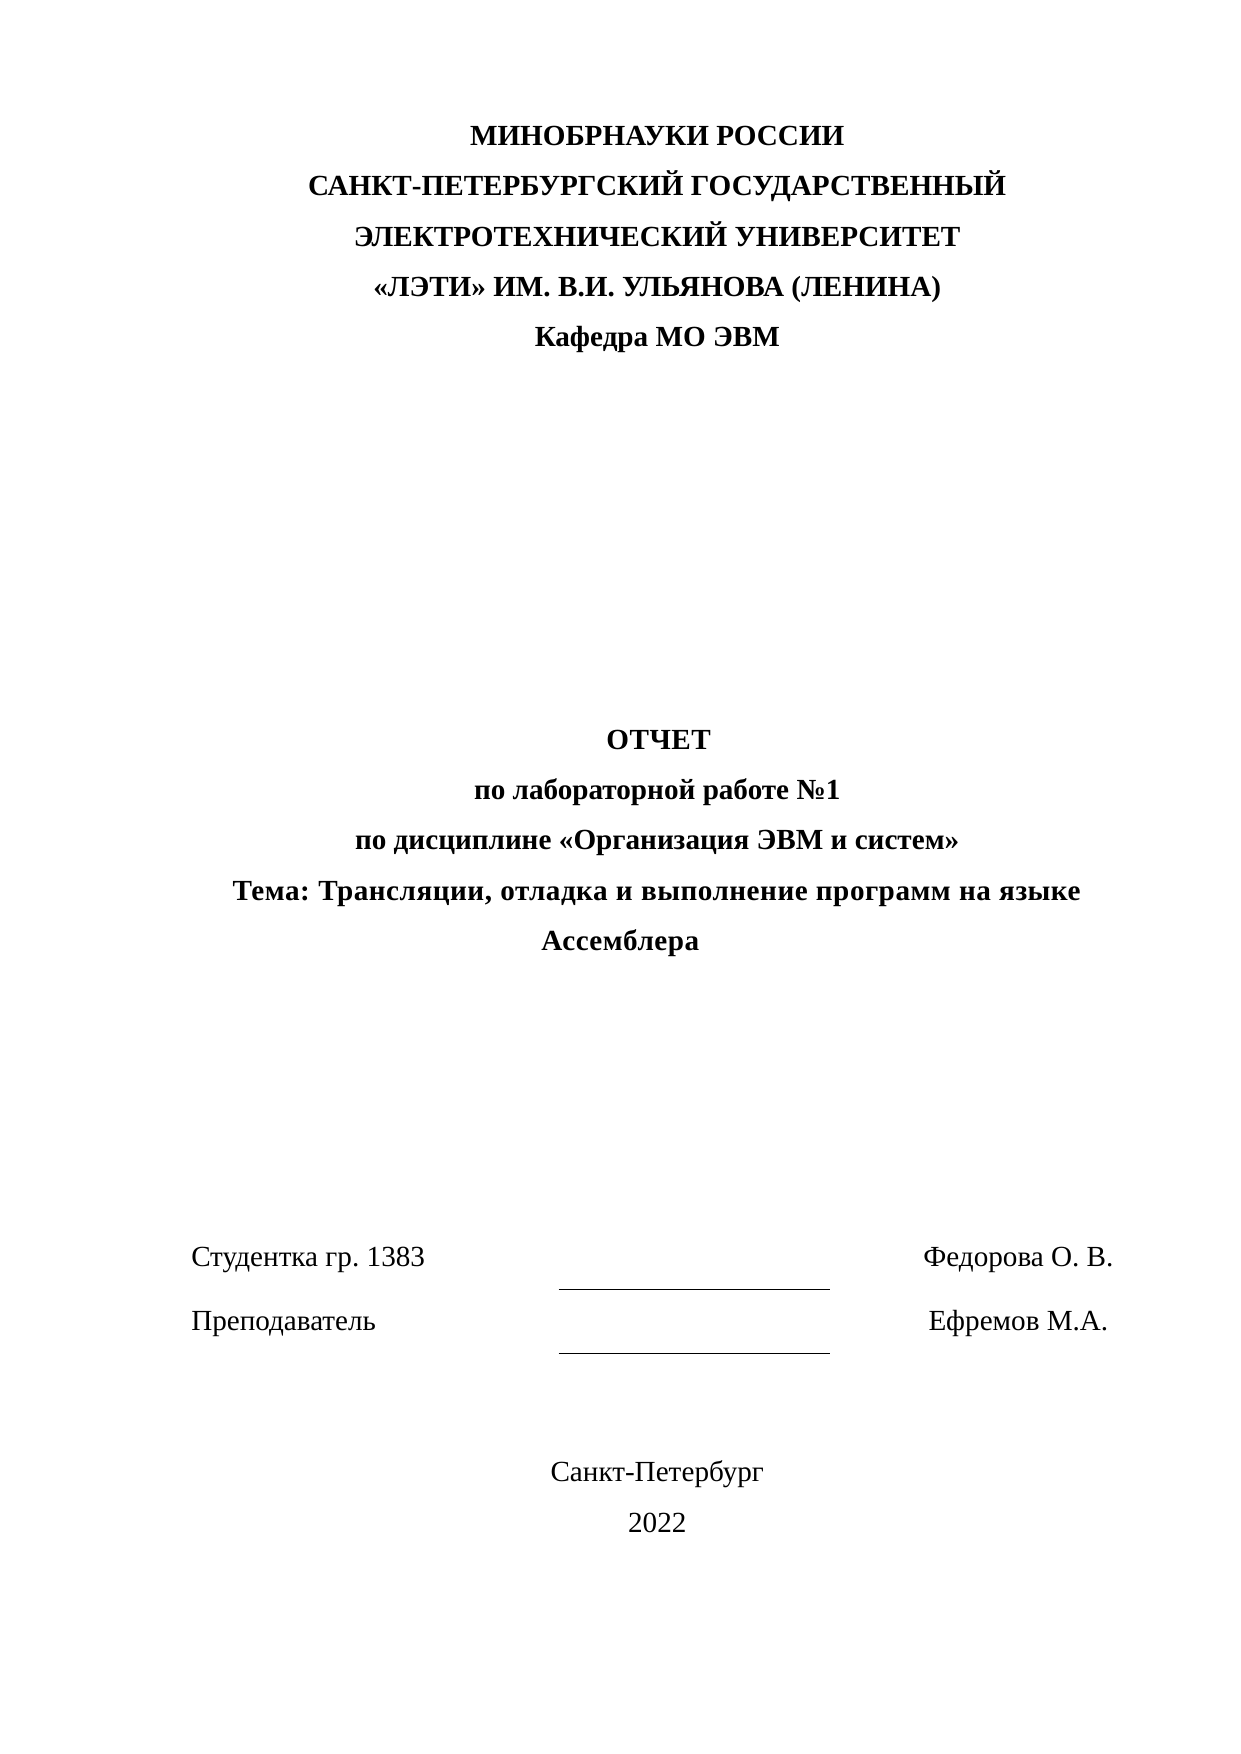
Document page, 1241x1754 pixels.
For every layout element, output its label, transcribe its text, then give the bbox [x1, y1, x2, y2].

table_header Федорова О. В. [830, 1225, 1132, 1289]
text Санкт-Петербург [118, 1454, 1122, 1488]
text по лабораторной работе №1 [118, 772, 1122, 806]
table_cell Ефремов М.А. [830, 1289, 1132, 1353]
text Кафедра МО ЭВМ [118, 319, 1122, 353]
text Санкт-Петербургский государственный [118, 168, 1122, 202]
table_cell Преподаватель [106, 1289, 558, 1353]
table_header Студентка гр. 1383 [106, 1225, 558, 1289]
text Тема: Трансляции, отладка и выполнение программ на языке Ассемблера [118, 873, 1122, 957]
text 2022 [118, 1505, 1122, 1538]
text по дисциплине «Организация ЭВМ и систем» [118, 822, 1122, 856]
text электротехнический университет [118, 219, 1122, 252]
text отчет [118, 722, 1122, 755]
table_header [559, 1225, 830, 1289]
text МИНОБРНАУКИ РОССИИ [118, 118, 1122, 152]
table_cell [559, 1290, 830, 1353]
text «ЛЭТИ» им. В.И. Ульянова (Ленина) [118, 269, 1122, 303]
